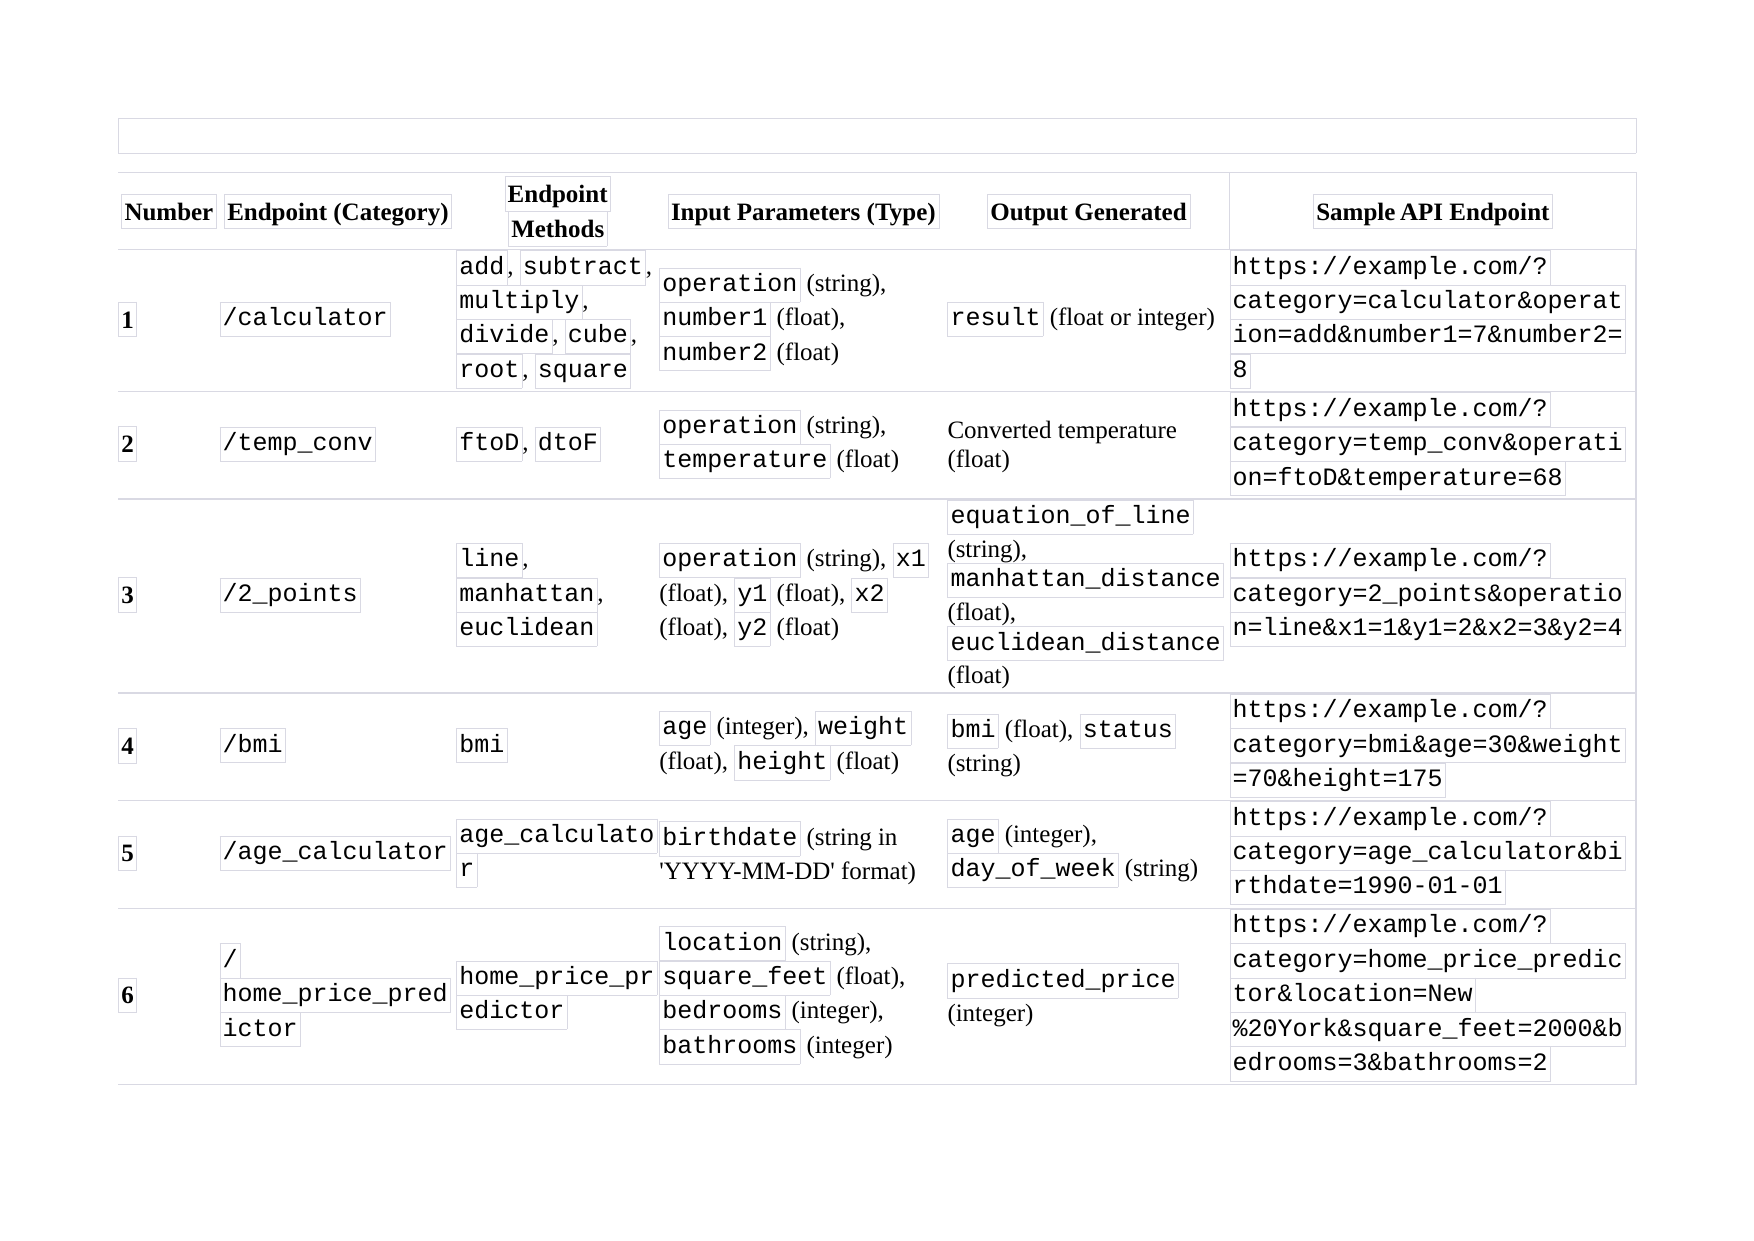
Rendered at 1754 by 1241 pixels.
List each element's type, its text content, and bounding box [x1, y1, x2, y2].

table_cell operation (string), number1 (float), number2 (float) [659, 250, 947, 391]
table_cell predicted_price (integer) [947, 909, 1229, 1084]
table_cell age (integer), weight (float), height (float) [659, 694, 947, 800]
table_cell https://example.com/?category=home_price_predictor&location=New%20York&square_feet=2000&bedrooms=3&bathrooms=2 [1230, 909, 1635, 1084]
table_cell age (integer), day_of_week (string) [947, 801, 1229, 907]
table_cell operation (string), x1 (float), y1 (float), x2 (float), y2 (float) [659, 500, 947, 692]
table_cell operation (string), temperature (float) [659, 392, 947, 498]
table_cell age_calculator [456, 801, 659, 907]
table_cell 6 [118, 909, 219, 1084]
table_cell /temp_conv [220, 392, 456, 498]
table_cell 4 [118, 694, 219, 800]
table_cell equation_of_line (string), manhattan_distance (float), euclidean_distance (float) [947, 500, 1229, 692]
table_cell /calculator [220, 250, 456, 391]
table_cell line, manhattan, euclidean [456, 500, 659, 692]
table_cell add, subtract, multiply, divide, cube, root, square [456, 250, 659, 391]
table_cell /age_calculator [220, 801, 456, 907]
table_cell https://example.com/?category=2_points&operation=line&x1=1&y1=2&x2=3&y2=4 [1230, 500, 1635, 692]
table_cell location (string), square_feet (float), bedrooms (integer), bathrooms (integer) [659, 909, 947, 1084]
table_header Output Generated [947, 173, 1229, 249]
table_cell bmi (float), status (string) [947, 694, 1229, 800]
table_header Sample API Endpoint [1230, 173, 1636, 249]
table_cell Converted temperature (float) [947, 392, 1229, 498]
table_header Number [118, 173, 219, 249]
table_header Endpoint (Category) [220, 173, 456, 249]
table_cell https://example.com/?category=age_calculator&birthdate=1990-01-01 [1230, 801, 1635, 907]
table_cell https://example.com/?category=temp_conv&operation=ftoD&temperature=68 [1230, 392, 1635, 498]
table_cell 2 [118, 392, 219, 498]
table_cell https://example.com/?category=calculator&operation=add&number1=7&number2=8 [1230, 250, 1635, 391]
table_cell /bmi [220, 694, 456, 800]
table_cell 1 [118, 250, 219, 391]
table_cell /home_price_predictor [220, 909, 456, 1084]
table_cell /2_points [220, 500, 456, 692]
table_cell ftoD, dtoF [456, 392, 659, 498]
table_cell 3 [118, 500, 219, 692]
table_cell result (float or integer) [947, 250, 1229, 391]
table_cell https://example.com/?category=bmi&age=30&weight=70&height=175 [1230, 694, 1635, 800]
table_cell birthdate (string in 'YYYY-MM-DD' format) [659, 801, 947, 907]
table_header Endpoint Methods [456, 173, 659, 249]
table_header Input Parameters (Type) [659, 173, 947, 249]
table_cell 5 [118, 801, 219, 907]
table_cell home_price_predictor [456, 909, 659, 1084]
table_cell bmi [456, 694, 659, 800]
